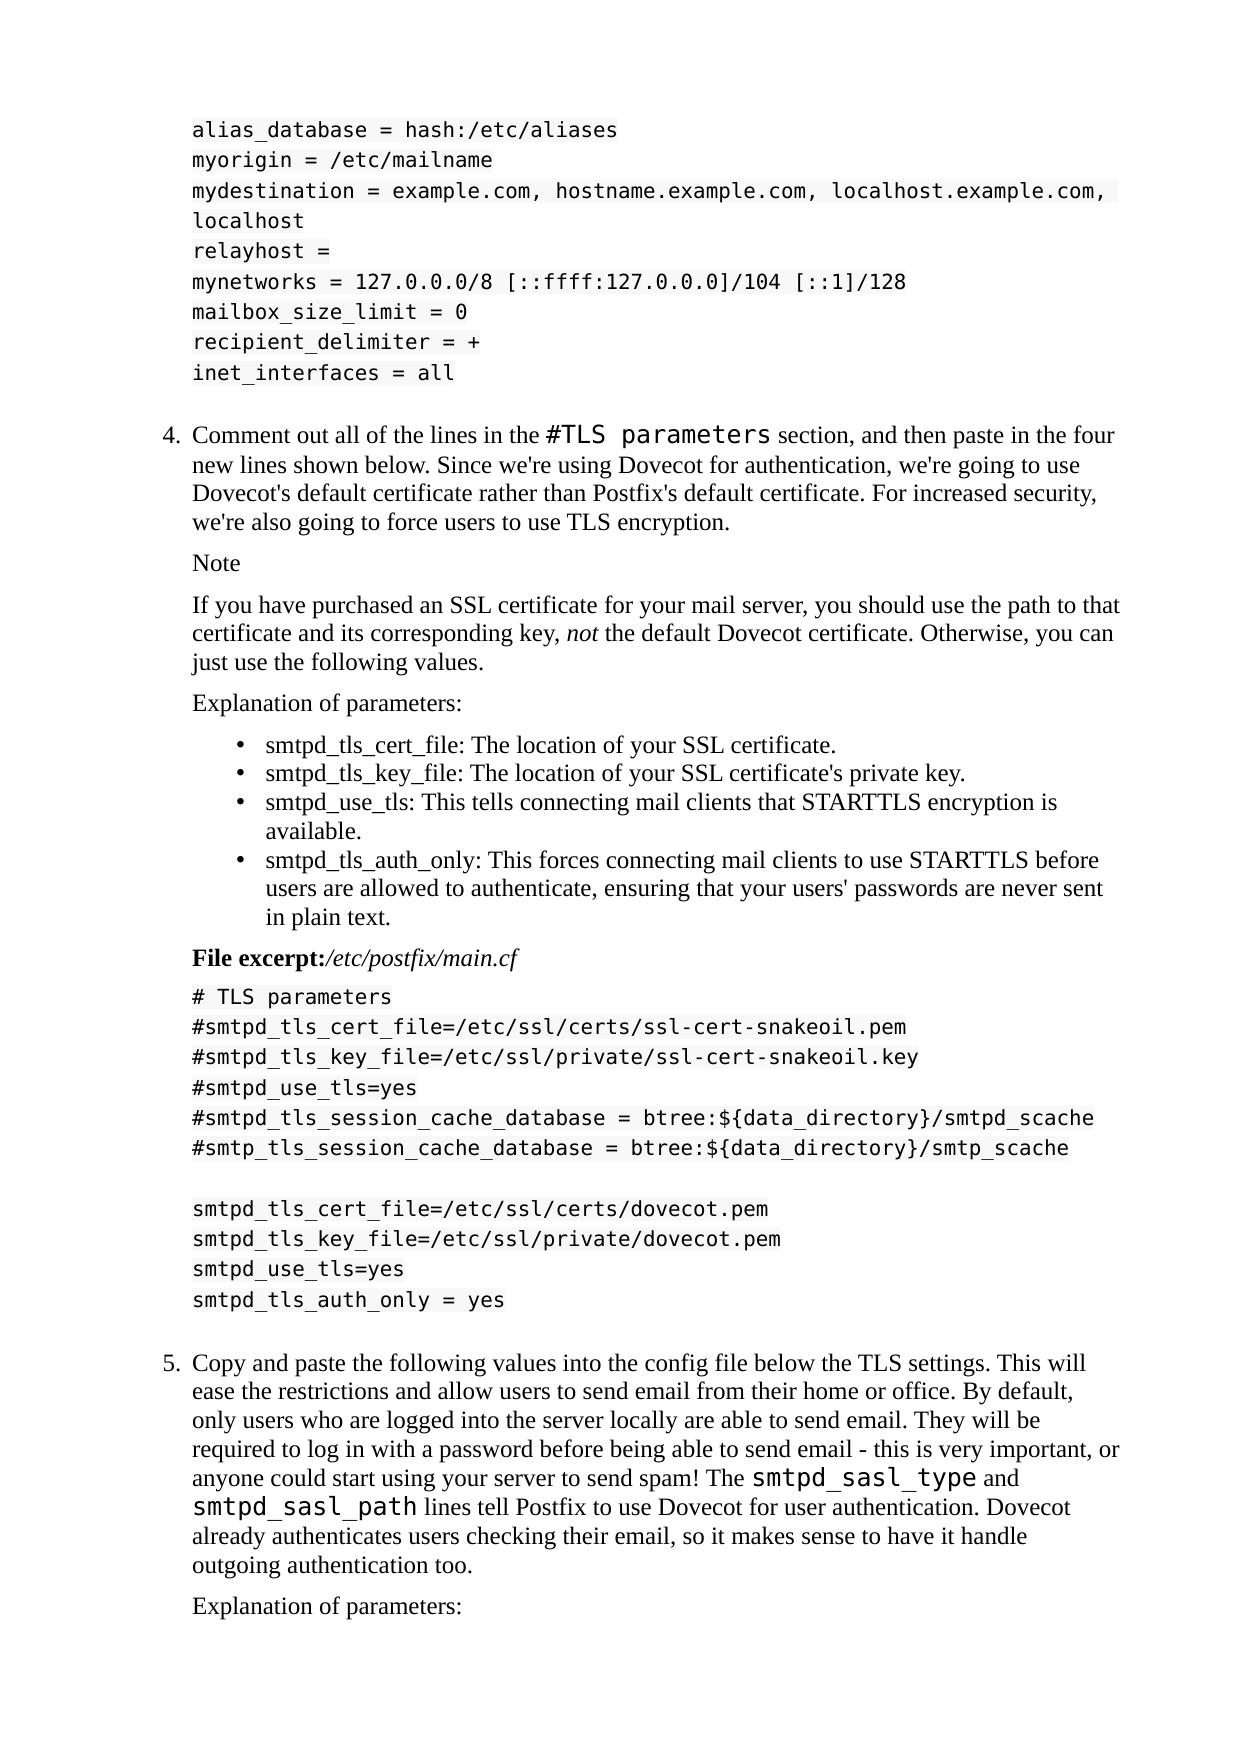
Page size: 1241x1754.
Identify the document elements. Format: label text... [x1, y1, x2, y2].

list File excerpt:/etc/postfix/main.cf [162, 943, 1122, 972]
list smtpd_use_tls=yes [162, 1257, 1122, 1282]
list Note [162, 548, 1122, 577]
list If you have purchased an SSL certificate for your mail server, you should use the path to that certificate and its corresponding key, not the default Dovecot certificate. Otherwise, you can just use the following values. [162, 590, 1122, 676]
list alias_database = hash:/etc/aliases [162, 118, 1122, 142]
list recipient_delimiter = + [162, 330, 1122, 354]
list mynetworks = 127.0.0.0/8 [::ffff:127.0.0.0]/104 [::1]/128 [162, 270, 1122, 294]
list myorigin = /etc/mailname [162, 148, 1122, 173]
list mailbox_size_limit = 0 [162, 300, 1122, 324]
list #smtpd_tls_key_file=/etc/ssl/private/ssl-cert-snakeoil.key [162, 1045, 1122, 1069]
list mydestination = example.com, hostname.example.com, localhost.example.com, localhost [162, 179, 1122, 233]
list #smtpd_tls_session_cache_database = btree:${data_directory}/smtpd_scache [162, 1106, 1122, 1130]
list smtpd_tls_key_file: The location of your SSL certificate's private key. [236, 758, 1122, 787]
list smtpd_tls_cert_file=/etc/ssl/certs/dovecot.pem [162, 1197, 1122, 1221]
list #smtpd_tls_cert_file=/etc/ssl/certs/ssl-cert-snakeoil.pem [162, 1015, 1122, 1039]
list smtpd_tls_auth_only: This forces connecting mail clients to use STARTTLS before users are allowed to authenticate, ensuring that your users' passwords are never sent in plain text. [236, 845, 1122, 931]
list Explanation of parameters: [162, 1591, 1122, 1620]
list #smtpd_use_tls=yes [162, 1076, 1122, 1100]
list smtpd_tls_key_file=/etc/ssl/private/dovecot.pem [162, 1227, 1122, 1251]
list relayhost = [162, 239, 1122, 264]
list Comment out all of the lines in the #TLS parameters section, and then paste in the four new lines shown below. Since we're using Dovecot for authentication, we're going to use Dovecot's default certificate rather than Postfix's default certificate. For increased security, we're also going to force users to use TLS encryption. [162, 420, 1122, 536]
list smtpd_use_tls: This tells connecting mail clients that STARTTLS encryption is available. [236, 787, 1122, 845]
list smtpd_tls_cert_file: The location of your SSL certificate. [236, 730, 1122, 758]
list smtpd_tls_auth_only = yes [162, 1288, 1122, 1312]
list Copy and paste the following values into the config file below the TLS settings. This will ease the restrictions and allow users to send email from their home or office. By default, only users who are logged into the server locally are able to send email. They will be required to log in with a password before being able to send email - this is very important, or anyone could start using your server to send spam! The smtpd_sasl_type and smtpd_sasl_path lines tell Postfix to use Dovecot for user authentication. Dovecot already authenticates users checking their email, so it makes sense to have it handle outgoing authentication too. [162, 1348, 1122, 1579]
list # TLS parameters [162, 985, 1122, 1009]
list inet_interfaces = all [162, 361, 1122, 385]
list #smtp_tls_session_cache_database = btree:${data_directory}/smtp_scache [162, 1136, 1122, 1161]
list Explanation of parameters: [162, 688, 1122, 717]
